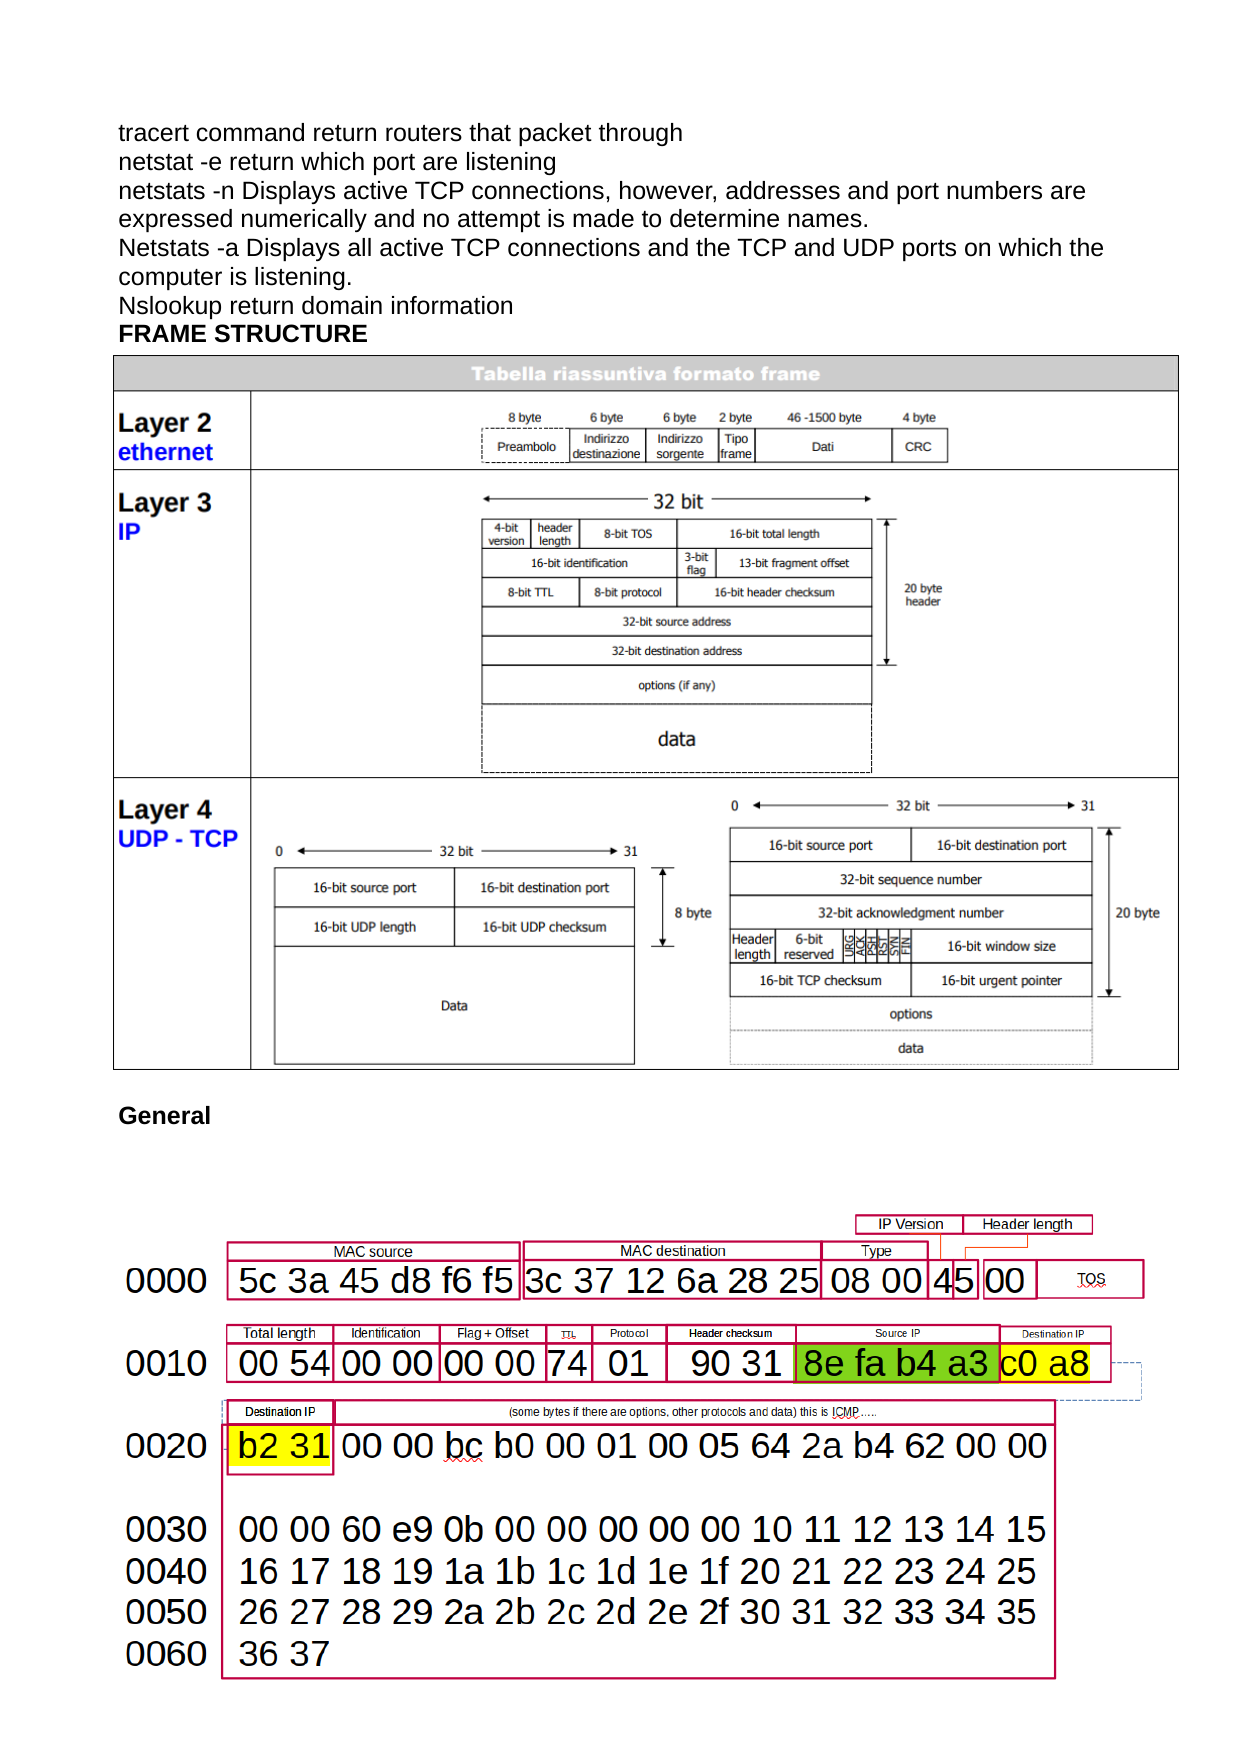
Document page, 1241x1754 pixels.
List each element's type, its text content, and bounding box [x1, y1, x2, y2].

text netstat -e return which port are listening [118, 147, 1122, 176]
picture [111, 351, 1181, 1073]
text tracert command return routers that packet through [118, 118, 1122, 147]
text netstats -n Displays active TCP connections, however, addresses and port numbers are expressed numerically and no attempt is made to determine names. [118, 176, 1122, 233]
text Netstats -a Displays all active TCP connections and the TCP and UDP ports on which the computer is listening. [118, 233, 1122, 291]
text Nslookup return domain information [118, 291, 1122, 319]
text General [118, 1101, 1122, 1130]
text FRAME STRUCTURE [118, 319, 1122, 348]
picture [118, 1199, 1161, 1703]
